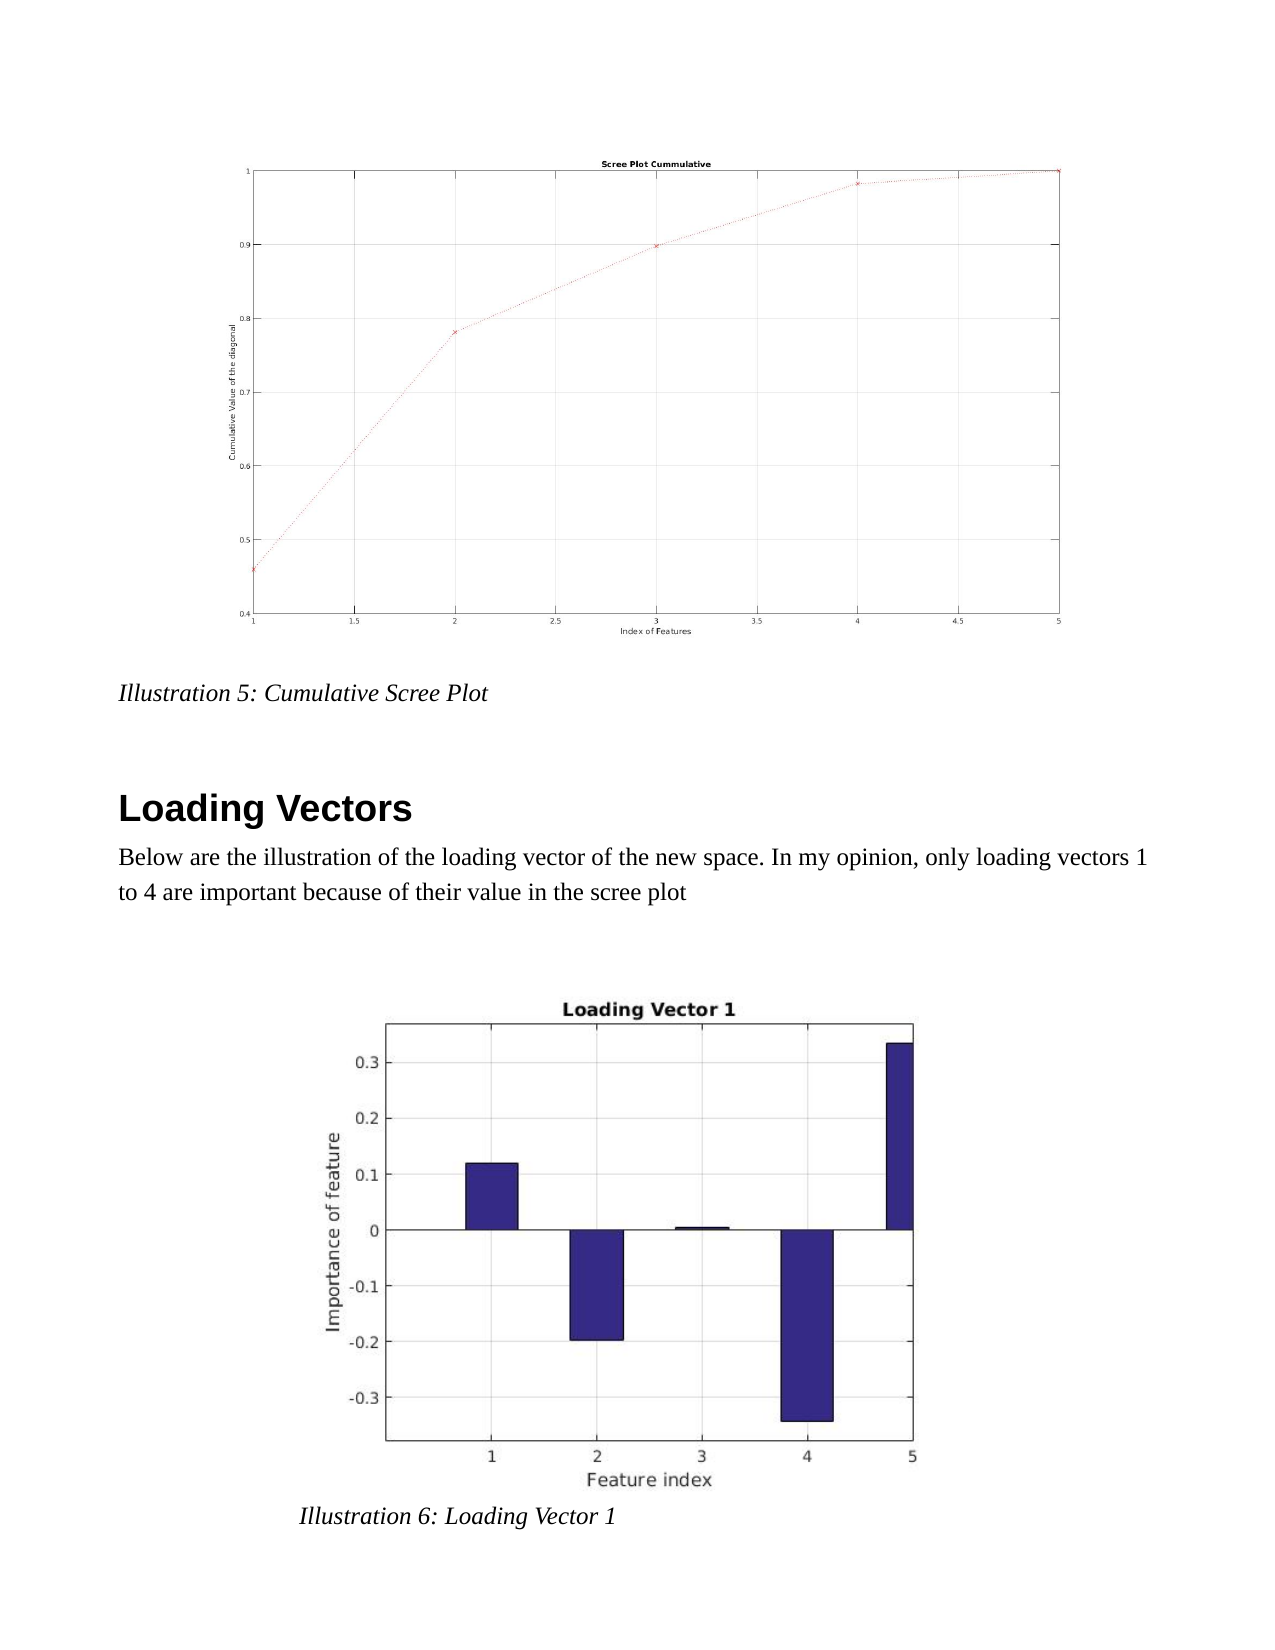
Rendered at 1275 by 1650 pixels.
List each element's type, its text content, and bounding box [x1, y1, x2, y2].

text Illustration 5: Cumulative Scree Plot [118, 673, 1157, 706]
picture [118, 130, 1157, 673]
subtitle Loading Vectors [118, 786, 1157, 830]
text Below are the illustration of the loading vector of the new space. In my opinion, only loading vectors 1 to 4 are important because of their value in the scree plot [118, 842, 1157, 906]
picture [298, 987, 977, 1496]
text Illustration 6: Loading Vector 1 [299, 1496, 976, 1529]
